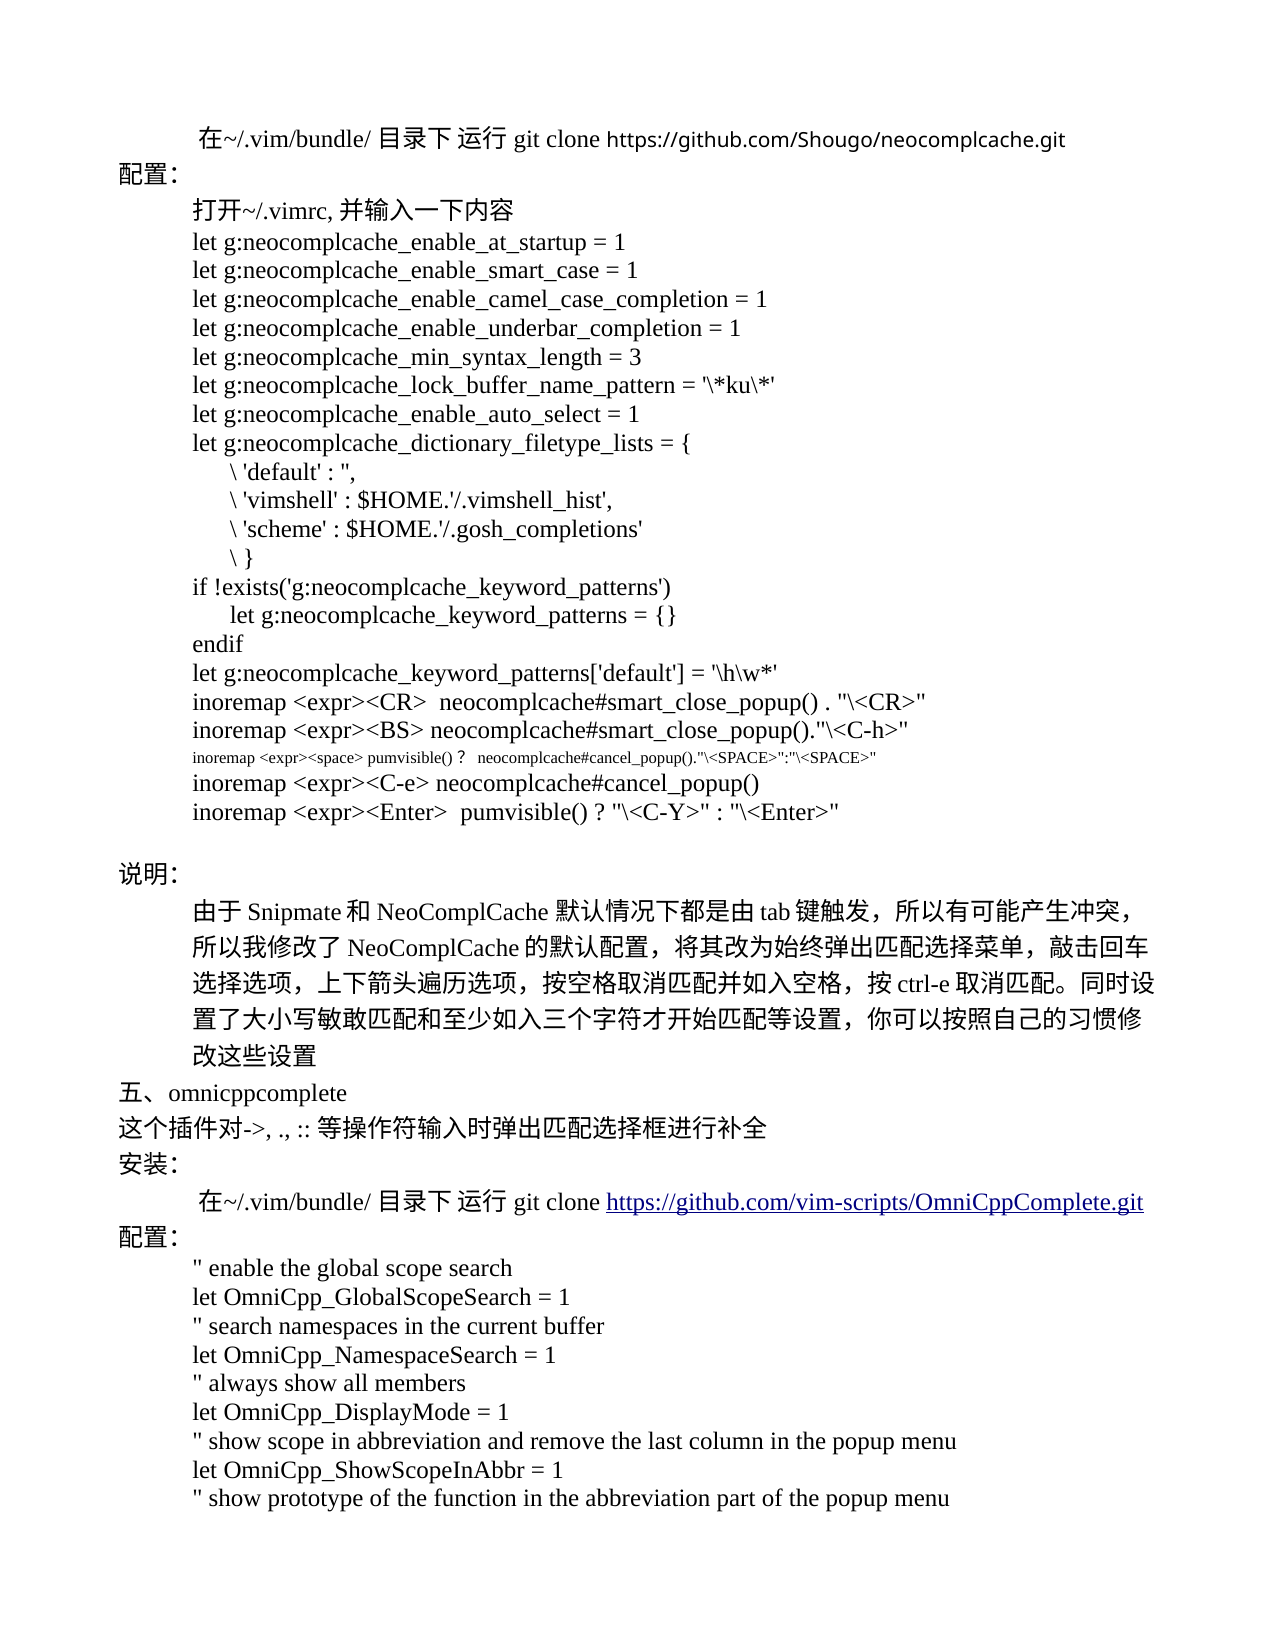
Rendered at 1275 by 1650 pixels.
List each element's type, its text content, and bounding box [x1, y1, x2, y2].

text let g:neocomplcache_keyword_patterns['default'] = '\h\w*' [118, 658, 1157, 687]
text let g:neocomplcache_enable_smart_case = 1 [118, 256, 1157, 284]
text let g:neocomplcache_lock_buffer_name_pattern = '\*ku\*' [118, 371, 1157, 399]
text inoremap <expr><CR> neocomplcache#smart_close_popup() . "\<CR>" [118, 687, 1157, 716]
text \ 'vimshell' : $HOME.'/.vimshell_hist', [118, 486, 1157, 514]
text inoremap <expr><Enter> pumvisible() ? "\<C-Y>" : "\<Enter>" [118, 797, 1157, 826]
text 配置： [118, 1217, 1157, 1253]
text \ } [118, 543, 1157, 572]
text 安装： [118, 1145, 1157, 1181]
text 在~/.vim/bundle/ 目录下 运行 git clone https://github.com/Shougo/neocomplcache.git [118, 118, 1157, 154]
text inoremap <expr><BS> neocomplcache#smart_close_popup()."\<C-h>" [118, 716, 1157, 744]
text let g:neocomplcache_enable_auto_select = 1 [118, 399, 1157, 428]
text 由于Snipmate和NeoComplCache 默认情况下都是由tab键触发，所以有可能产生冲突， [118, 891, 1157, 927]
text inoremap <expr><space> pumvisible() ？ neocomplcache#cancel_popup()."\<SPACE>":"\<SPACE>" [118, 744, 1157, 768]
text let OmniCpp_DisplayMode = 1 [118, 1397, 1157, 1426]
text " show prototype of the function in the abbreviation part of the popup menu [118, 1483, 1157, 1512]
text let g:neocomplcache_keyword_patterns = {} [118, 601, 1157, 629]
text " enable the global scope search [118, 1253, 1157, 1282]
text 五、omnicppcomplete [118, 1072, 1157, 1108]
text 打开~/.vimrc, 并输入一下内容 [118, 191, 1157, 227]
text let OmniCpp_ShowScopeInAbbr = 1 [118, 1455, 1157, 1483]
text if !exists('g:neocomplcache_keyword_patterns') [118, 572, 1157, 601]
text " show scope in abbreviation and remove the last column in the popup menu [118, 1426, 1157, 1455]
text let g:neocomplcache_dictionary_filetype_lists = { [118, 428, 1157, 457]
text inoremap <expr><C-e> neocomplcache#cancel_popup() [118, 768, 1157, 797]
text let OmniCpp_NamespaceSearch = 1 [118, 1340, 1157, 1368]
text " search namespaces in the current buffer [118, 1311, 1157, 1340]
text let g:neocomplcache_enable_underbar_completion = 1 [118, 313, 1157, 342]
text \ 'default' : '', [118, 457, 1157, 486]
text 说明： [118, 855, 1157, 891]
text \ 'scheme' : $HOME.'/.gosh_completions' [118, 514, 1157, 543]
text 所以我修改了NeoComplCache的默认配置，将其改为始终弹出匹配选择菜单，敲击回车 选择选项，上下箭头遍历选项，按空格取消匹配并如入空格，按ctrl-e取消匹配。同时设 置了大小写敏敢匹配和至少如入三个字符才开始匹配等设置，你可以按照自己的习惯修 改这些设置 [118, 927, 1157, 1072]
text let g:neocomplcache_enable_camel_case_completion = 1 [118, 284, 1157, 313]
text let OmniCpp_GlobalScopeSearch = 1 [118, 1282, 1157, 1311]
text let g:neocomplcache_enable_at_startup = 1 [118, 227, 1157, 256]
text 这个插件对->, ., :: 等操作符输入时弹出匹配选择框进行补全 [118, 1108, 1157, 1145]
text " always show all members [118, 1368, 1157, 1397]
text 在~/.vim/bundle/ 目录下 运行 git clone https://github.com/vim-scripts/OmniCppComplete.git [118, 1181, 1157, 1217]
text let g:neocomplcache_min_syntax_length = 3 [118, 342, 1157, 371]
text endif [118, 629, 1157, 658]
text 配置： [118, 154, 1157, 191]
